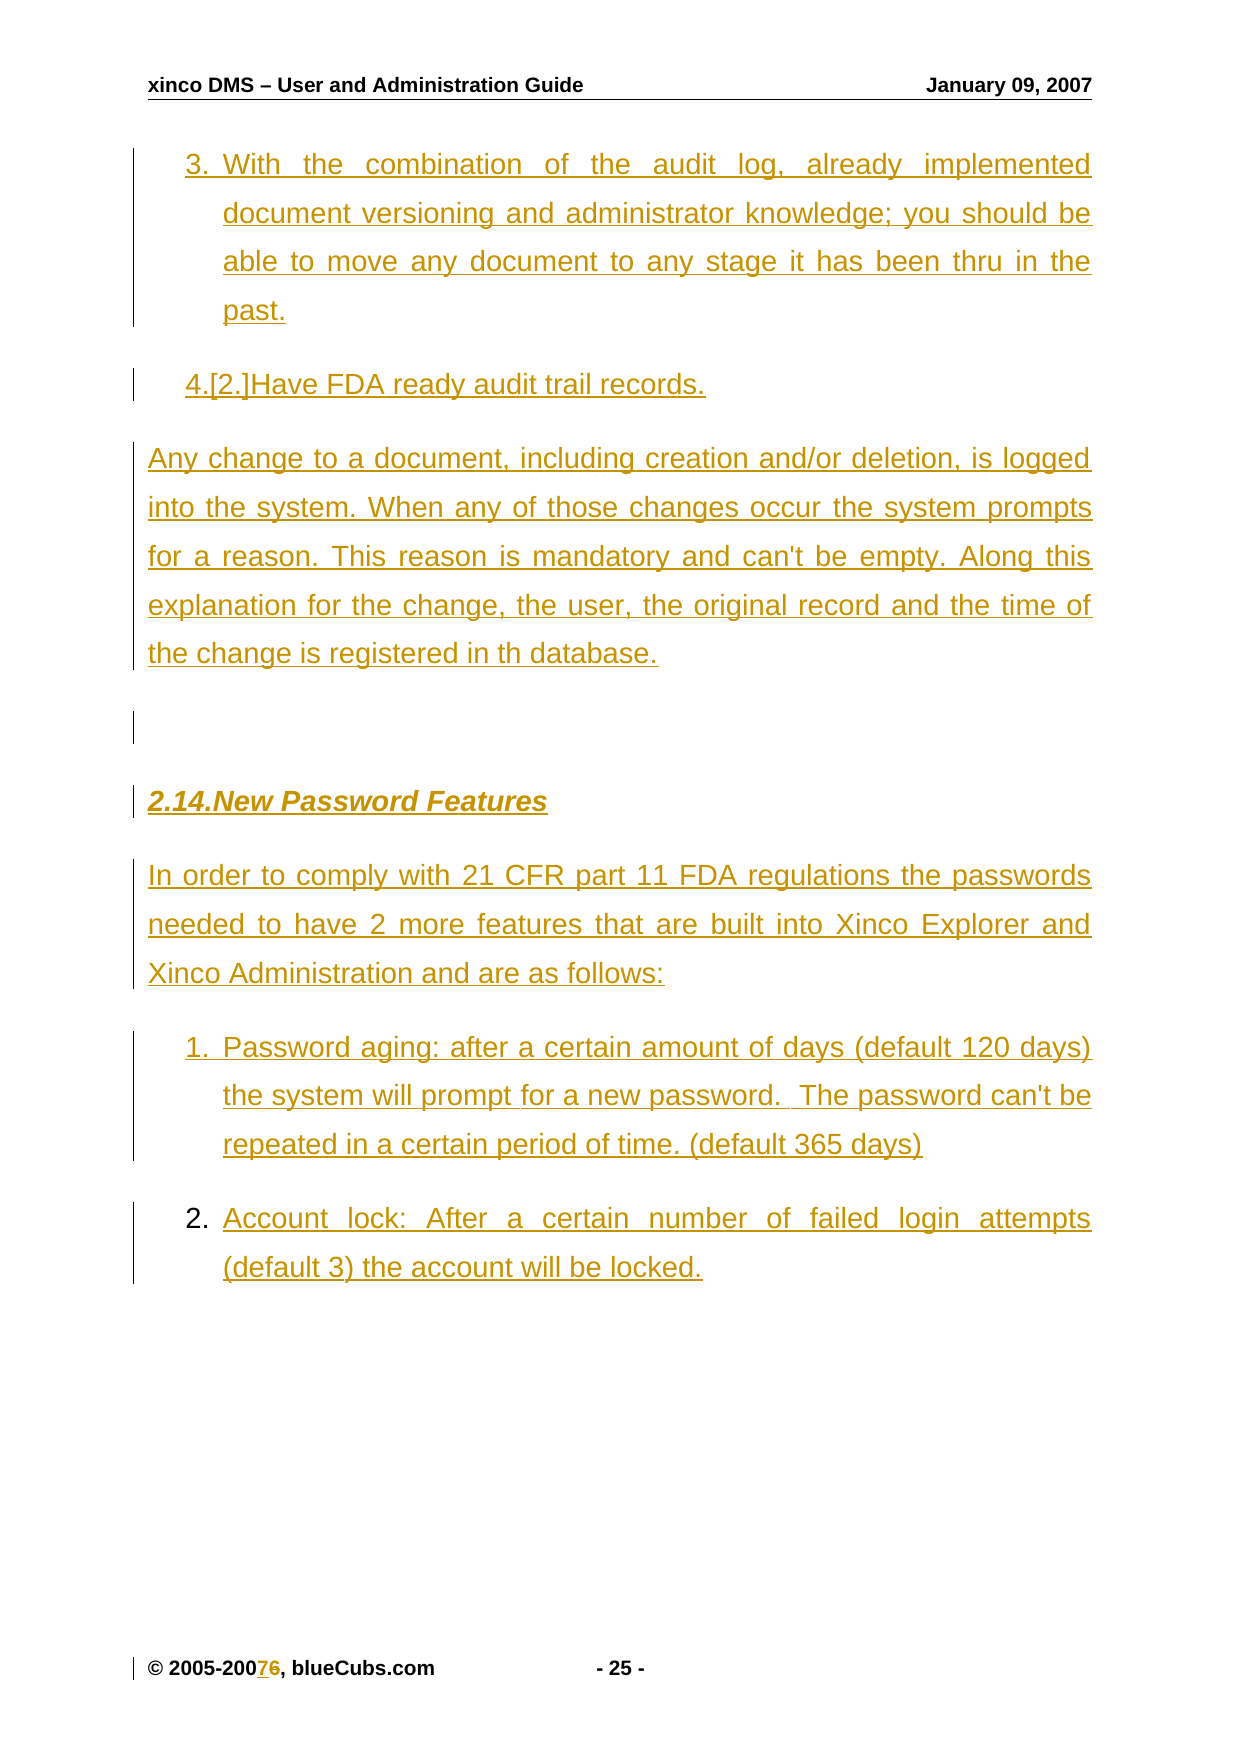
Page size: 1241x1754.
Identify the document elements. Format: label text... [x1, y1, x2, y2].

text needed to have 2 more features that are built into Xinco Explorer and [148, 889, 1092, 936]
text Any change to a document, including creation and/or deletion, is logged [148, 442, 1092, 470]
list the system will prompt for a new password. The password can't be repeated in a certain period of time. (default 365 days) [185, 1060, 1092, 1161]
text the change is registered in th database. [148, 618, 1092, 670]
text for a reason. This reason is mandatory and can't be empty. Along this [148, 521, 1092, 568]
list Account lock: After a certain number of failed login attempts (default 3) the account will be locked. [185, 1202, 1092, 1283]
text explanation for the change, the user, the original record and the time of [148, 570, 1092, 617]
text In order to comply with 21 CFR part 11 FDA regulations the passwords [148, 859, 1092, 887]
list Password aging: after a certain amount of days (default 120 days) [185, 1031, 1092, 1059]
subtitle New Password Features [148, 785, 1092, 818]
list document versioning and administrator knowledge; you should be able to move any document to any stage it has been thru in the past. [185, 178, 1092, 327]
text into the system. When any of those changes occur the system prompts [148, 472, 1092, 519]
list With the combination of the audit log, already implemented [185, 148, 1092, 176]
text Xinco Administration and are as follows: [148, 938, 1092, 989]
list Have FDA ready audit trail records. [185, 368, 1092, 401]
